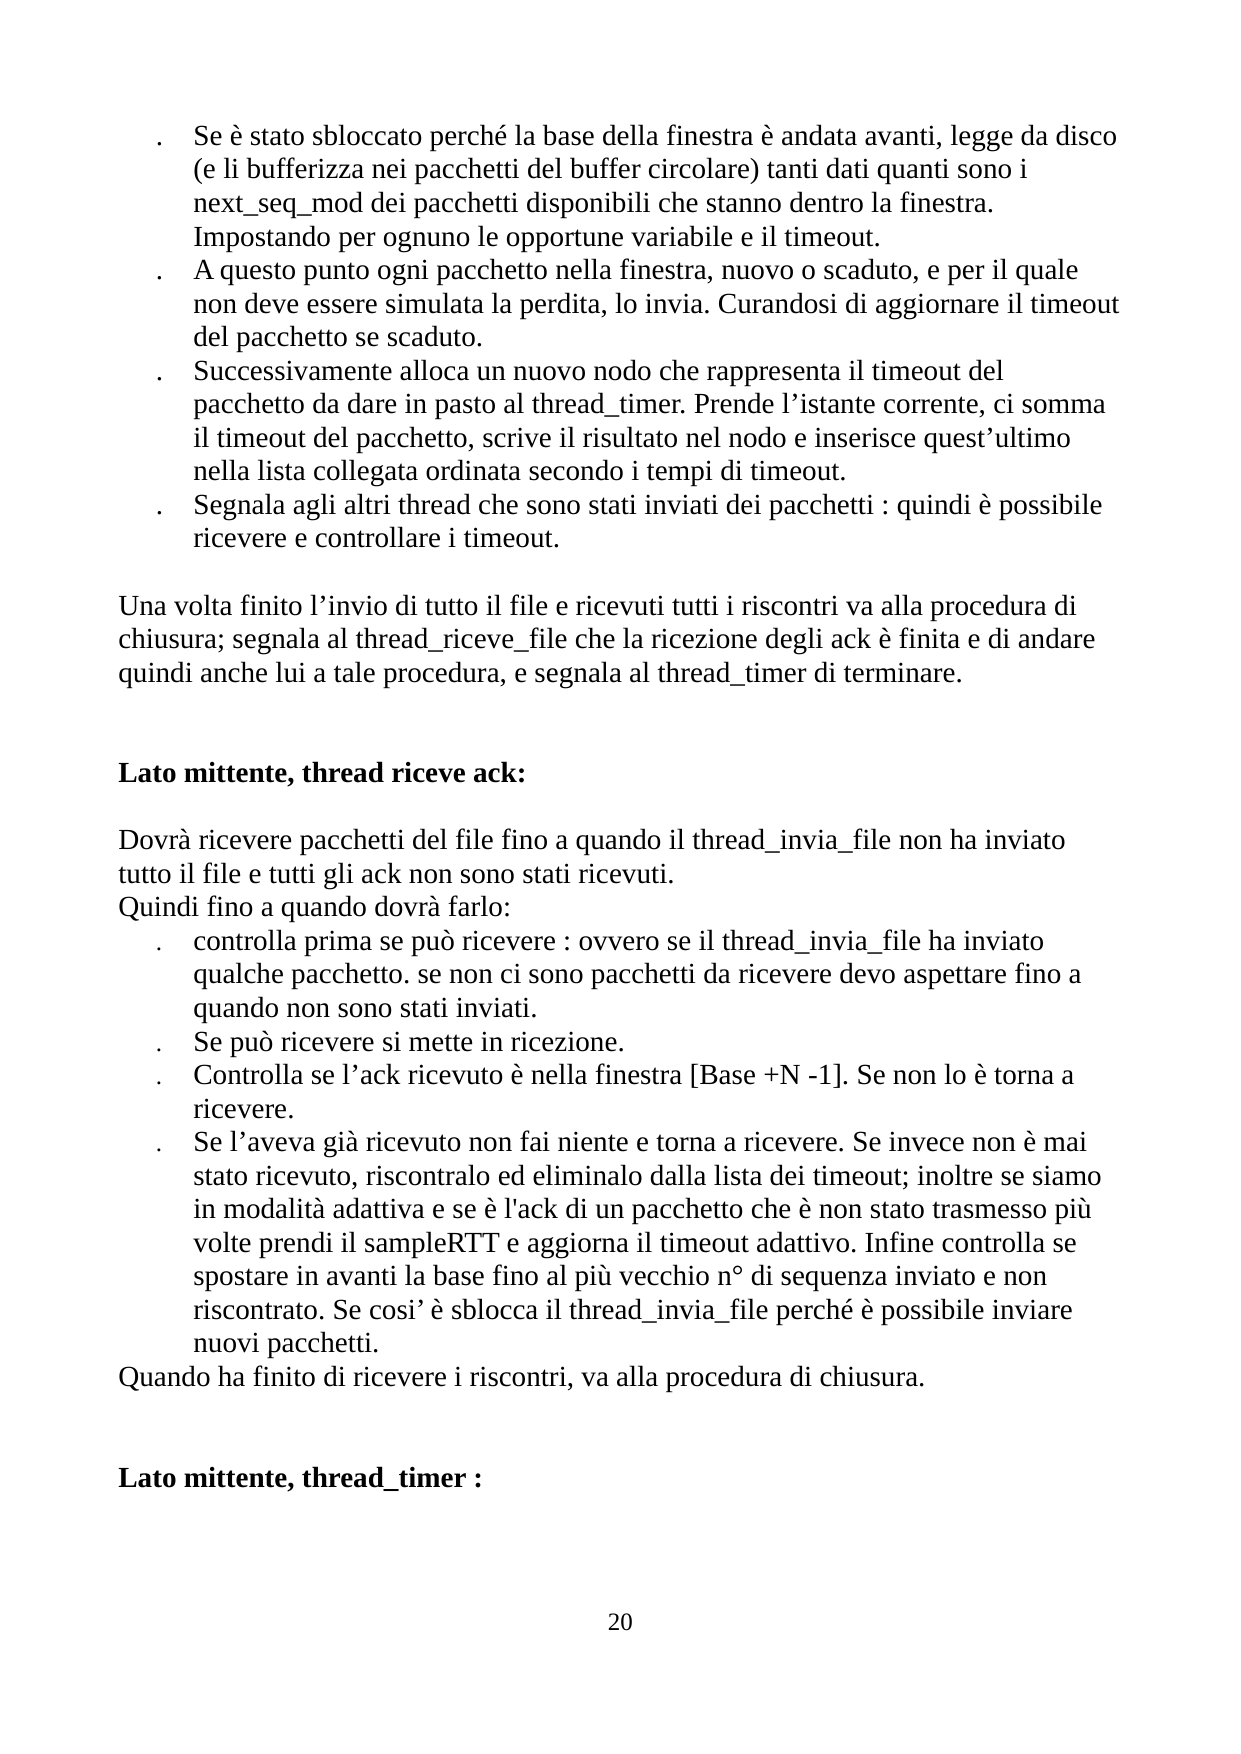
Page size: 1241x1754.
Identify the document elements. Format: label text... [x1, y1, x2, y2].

text Una volta finito l’invio di tutto il file e ricevuti tutti i riscontri va alla procedura di chiusura; segnala al thread_riceve_file che la ricezione degli ack è finita e di andare quindi anche lui a tale procedura, e segnala al thread_timer di terminare. [118, 588, 1122, 688]
list Se l’aveva già ricevuto non fai niente e torna a ricevere. Se invece non è mai stato ricevuto, riscontralo ed eliminalo dalla lista dei timeout; inoltre se siamo in modalità adattiva e se è l'ack di un pacchetto che è non stato trasmesso più volte prendi il sampleRTT e aggiorna il timeout adattivo. Infine controlla se spostare in avanti la base fino al più vecchio n° di sequenza inviato e non riscontrato. Se cosi’ è sblocca il thread_invia_file perché è possibile inviare nuovi pacchetti. [156, 1124, 1122, 1359]
text Lato mittente, thread_timer : [118, 1460, 1122, 1493]
text Dovrà ricevere pacchetti del file fino a quando il thread_invia_file non ha inviato tutto il file e tutti gli ack non sono stati ricevuti. [118, 822, 1122, 889]
list Controlla se l’ack ricevuto è nella finestra [Base +N -1]. Se non lo è torna a ricevere. [156, 1057, 1122, 1124]
list Segnala agli altri thread che sono stati inviati dei pacchetti : quindi è possibile ricevere e controllare i timeout. [156, 487, 1122, 554]
list controlla prima se può ricevere : ovvero se il thread_invia_file ha inviato qualche pacchetto. se non ci sono pacchetti da ricevere devo aspettare fino a quando non sono stati inviati. [156, 923, 1122, 1024]
list Successivamente alloca un nuovo nodo che rappresenta il timeout del pacchetto da dare in pasto al thread_timer. Prende l’istante corrente, ci somma il timeout del pacchetto, scrive il risultato nel nodo e inserisce quest’ultimo nella lista collegata ordinata secondo i tempi di timeout. [156, 353, 1122, 487]
text Quindi fino a quando dovrà farlo: [118, 889, 1122, 923]
list Se è stato sbloccato perché la base della finestra è andata avanti, legge da disco (e li bufferizza nei pacchetti del buffer circolare) tanti dati quanti sono i next_seq_mod dei pacchetti disponibili che stanno dentro la finestra. Impostando per ognuno le opportune variabile e il timeout. [156, 118, 1122, 252]
text Lato mittente, thread riceve ack: [118, 755, 1122, 789]
list A questo punto ogni pacchetto nella finestra, nuovo o scaduto, e per il quale non deve essere simulata la perdita, lo invia. Curandosi di aggiornare il timeout del pacchetto se scaduto. [156, 252, 1122, 353]
list Se può ricevere si mette in ricezione. [156, 1024, 1122, 1057]
text Quando ha finito di ricevere i riscontri, va alla procedura di chiusura. [118, 1359, 1122, 1393]
